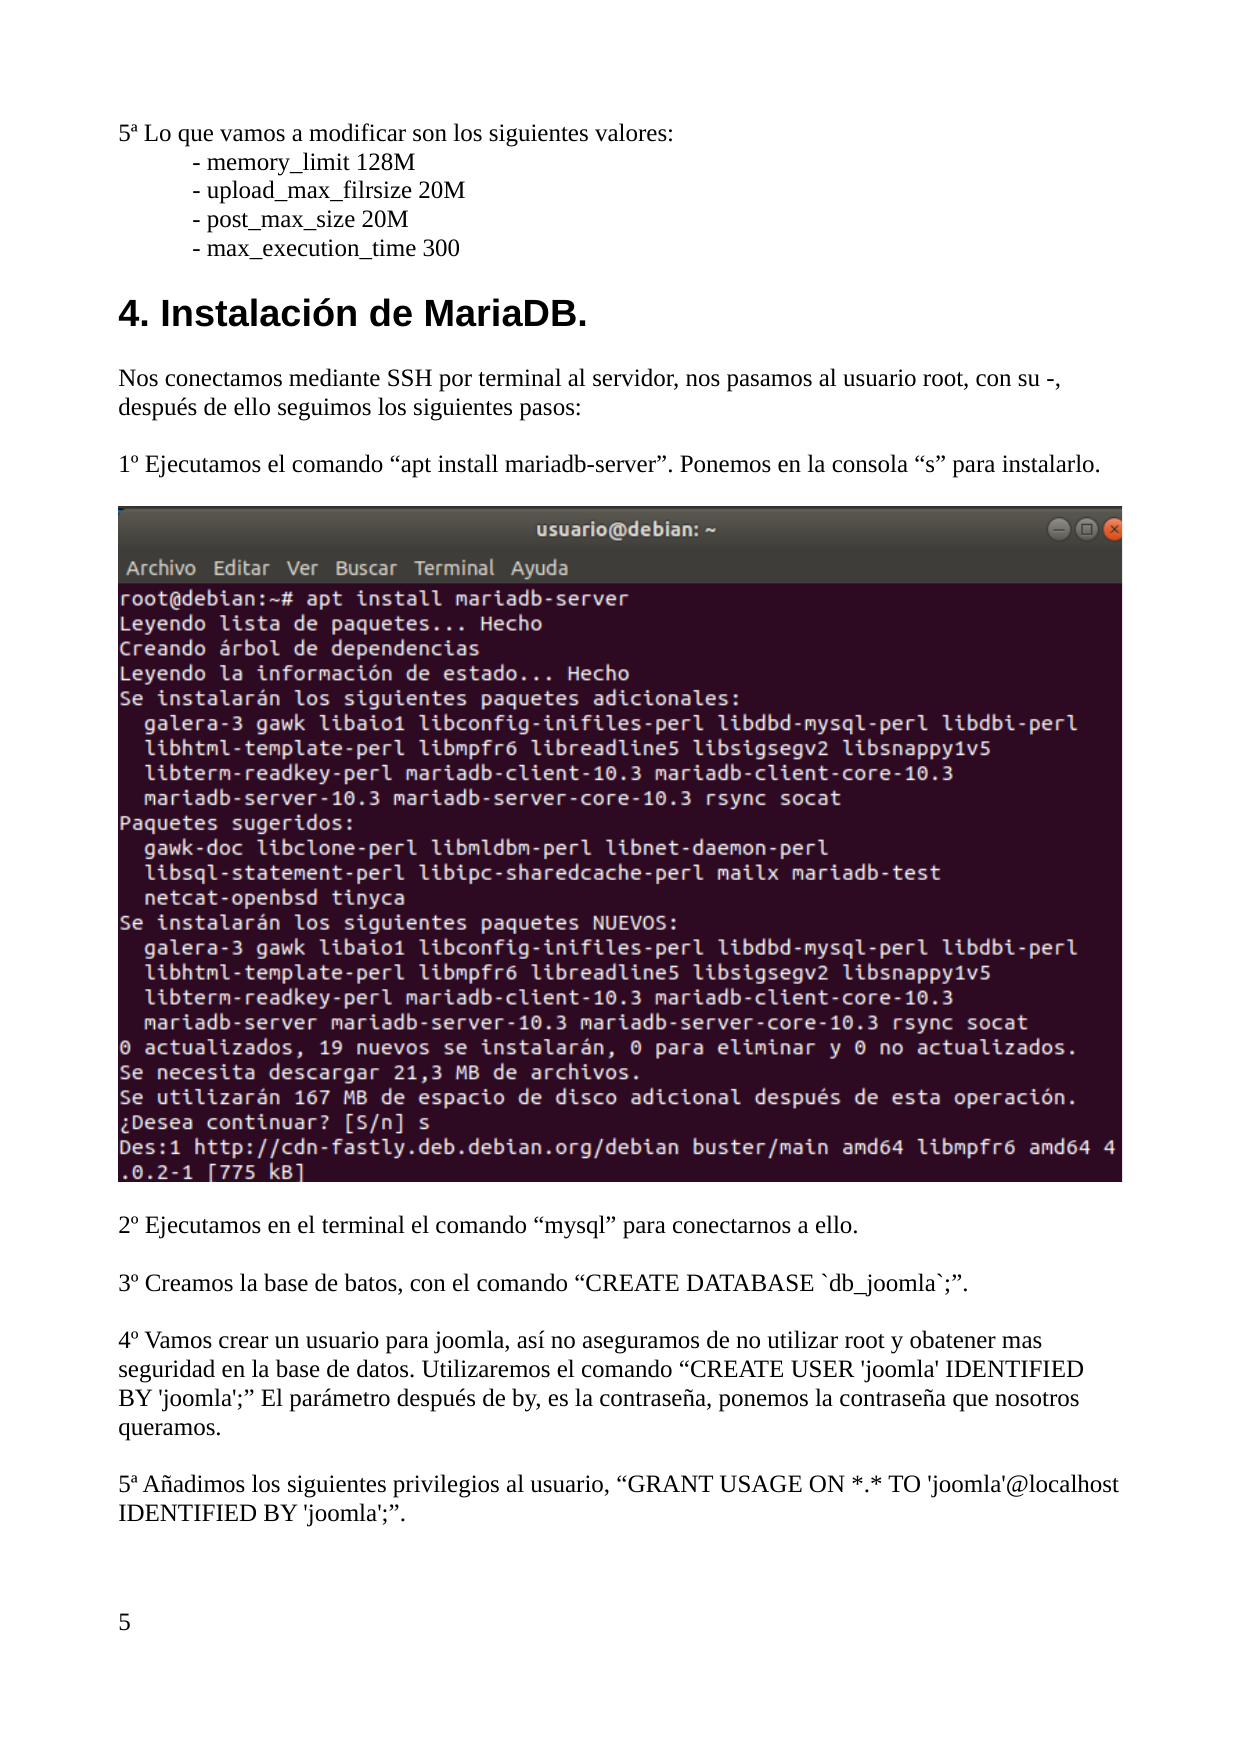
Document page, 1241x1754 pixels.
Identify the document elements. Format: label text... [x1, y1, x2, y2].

text - upload_max_filrsize 20M [118, 176, 1122, 204]
text Nos conectamos mediante SSH por terminal al servidor, nos pasamos al usuario root, con su -, después de ello seguimos los siguientes pasos: [118, 363, 1122, 421]
text 5ª Lo que vamos a modificar son los siguientes valores: [118, 118, 1122, 147]
text 1º Ejecutamos el comando “apt install mariadb-server”. Ponemos en la consola “s” para instalarlo. [118, 449, 1122, 478]
text - memory_limit 128M [118, 147, 1122, 176]
text 3º Creamos la base de batos, con el comando “CREATE DATABASE `db_joomla`;”. [118, 1268, 1122, 1297]
picture [118, 506, 1123, 1182]
text 2º Ejecutamos en el terminal el comando “mysql” para conectarnos a ello. [118, 1210, 1122, 1239]
text 4º Vamos crear un usuario para joomla, así no aseguramos de no utilizar root y obatener mas seguridad en la base de datos. Utilizaremos el comando “CREATE USER 'joomla' IDENTIFIED BY 'joomla';” El parámetro después de by, es la contraseña, ponemos la contraseña que nosotros queramos. [118, 1325, 1122, 1440]
text - max_execution_time 300 [118, 233, 1122, 262]
text 5ª Añadimos los siguientes privilegios al usuario, “GRANT USAGE ON *.* TO 'joomla'@localhost IDENTIFIED BY 'joomla';”. [118, 1469, 1122, 1527]
text - post_max_size 20M [118, 204, 1122, 233]
subtitle 4. Instalación de MariaDB. [118, 291, 1122, 334]
